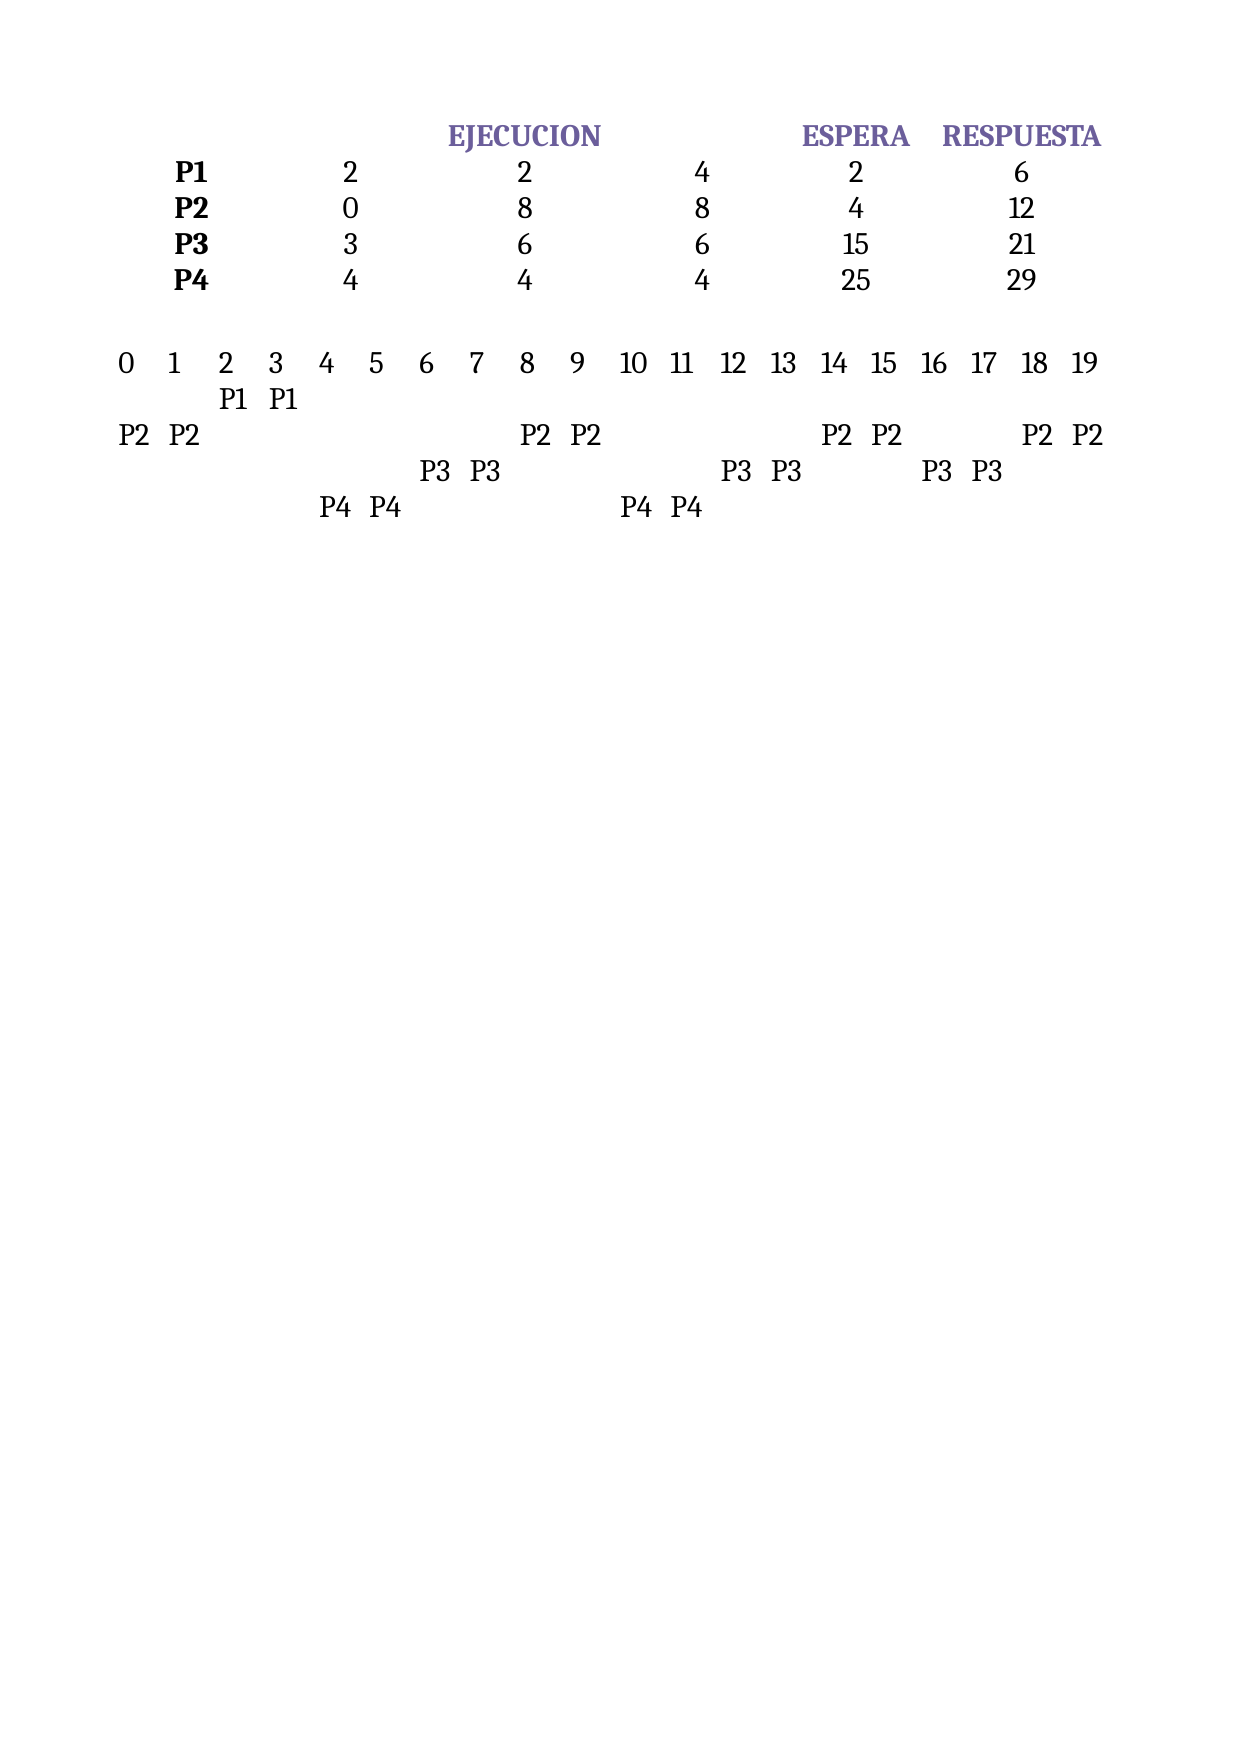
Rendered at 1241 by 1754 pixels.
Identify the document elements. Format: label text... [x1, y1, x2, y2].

table_cell [219, 417, 269, 453]
table_cell [821, 381, 871, 417]
table_cell P3 [971, 453, 1021, 489]
table_cell 6 [921, 154, 1122, 190]
table_header ESPERA [791, 118, 921, 154]
table_cell [720, 489, 771, 525]
table_cell 0 [265, 190, 436, 226]
table_cell 8 [613, 190, 791, 226]
table_cell P3 [720, 453, 771, 489]
table_cell 4 [613, 154, 791, 190]
table_cell [219, 453, 269, 489]
table_cell 2 [791, 154, 921, 190]
table_cell 6 [436, 226, 613, 262]
table_cell [871, 489, 921, 525]
table_header 4 [319, 345, 369, 381]
table_header 18 [1021, 345, 1072, 381]
table_cell [771, 489, 821, 525]
table_cell P2 [871, 417, 921, 453]
table_cell P3 [771, 453, 821, 489]
table_cell [219, 489, 269, 525]
table_header 16 [921, 345, 971, 381]
table_cell P3 [469, 453, 519, 489]
table_cell [871, 381, 921, 417]
table_cell [771, 381, 821, 417]
table_cell [1021, 489, 1072, 525]
table_header [265, 118, 436, 154]
table_cell [1021, 453, 1072, 489]
table_cell [670, 381, 720, 417]
table_cell P2 [570, 417, 620, 453]
table_cell P2 [1072, 417, 1122, 453]
table_cell [419, 489, 469, 525]
table_cell [469, 417, 519, 453]
table_header EJECUCION [436, 118, 613, 154]
table_cell 4 [265, 262, 436, 298]
table_cell [720, 417, 771, 453]
table_cell P4 [620, 489, 670, 525]
table_cell [469, 381, 519, 417]
table_cell P4 [118, 262, 264, 298]
table_cell 6 [613, 226, 791, 262]
table_header 15 [871, 345, 921, 381]
table_cell [971, 417, 1021, 453]
table_cell P2 [118, 417, 168, 453]
table_cell [520, 453, 570, 489]
table_header 3 [269, 345, 319, 381]
table_header [613, 118, 791, 154]
table_header [118, 118, 264, 154]
table_cell [419, 381, 469, 417]
table_cell [971, 489, 1021, 525]
table_cell [871, 453, 921, 489]
table_cell [570, 381, 620, 417]
table_cell [369, 381, 419, 417]
table_cell [118, 489, 168, 525]
table_cell [1072, 381, 1122, 417]
table_cell [168, 453, 218, 489]
table_cell P1 [118, 154, 264, 190]
table_cell P4 [369, 489, 419, 525]
table_header 7 [469, 345, 519, 381]
table_header RESPUESTA [921, 118, 1122, 154]
table_header 12 [720, 345, 771, 381]
table_header 11 [670, 345, 720, 381]
table_cell 29 [921, 262, 1122, 298]
table_cell P2 [520, 417, 570, 453]
table_cell P2 [118, 190, 264, 226]
table_cell 8 [436, 190, 613, 226]
table_cell [1021, 381, 1072, 417]
table_header 14 [821, 345, 871, 381]
table_cell 25 [791, 262, 921, 298]
table_cell P3 [921, 453, 971, 489]
table_cell P3 [118, 226, 264, 262]
table_cell [720, 381, 771, 417]
table_cell [821, 489, 871, 525]
table_cell [520, 381, 570, 417]
table_header 6 [419, 345, 469, 381]
table_cell 2 [265, 154, 436, 190]
table_cell P4 [319, 489, 369, 525]
table_cell [469, 489, 519, 525]
table_cell [419, 417, 469, 453]
table_cell [168, 381, 218, 417]
table_header 1 [168, 345, 218, 381]
table_cell [921, 381, 971, 417]
table_cell 4 [436, 262, 613, 298]
table_cell [570, 489, 620, 525]
table_cell [771, 417, 821, 453]
table_cell [821, 453, 871, 489]
table_header 19 [1072, 345, 1122, 381]
table_cell P2 [1021, 417, 1072, 453]
table_cell [369, 417, 419, 453]
table_cell [319, 453, 369, 489]
table_cell [620, 453, 670, 489]
table_cell [168, 489, 218, 525]
table_cell [620, 381, 670, 417]
table_cell 3 [265, 226, 436, 262]
table_cell [319, 381, 369, 417]
table_cell [971, 381, 1021, 417]
table_cell [269, 417, 319, 453]
table_cell [570, 453, 620, 489]
table_cell P2 [168, 417, 218, 453]
table_cell 4 [613, 262, 791, 298]
table_cell [670, 417, 720, 453]
table_cell [319, 417, 369, 453]
table_cell 21 [921, 226, 1122, 262]
table_header 17 [971, 345, 1021, 381]
table_cell P1 [269, 381, 319, 417]
table_cell P3 [419, 453, 469, 489]
table_cell [369, 453, 419, 489]
table_cell P1 [219, 381, 269, 417]
table_cell [118, 453, 168, 489]
table_cell P2 [821, 417, 871, 453]
table_cell [269, 453, 319, 489]
table_header 0 [118, 345, 168, 381]
table_header 10 [620, 345, 670, 381]
table_cell [921, 489, 971, 525]
table_header 5 [369, 345, 419, 381]
table_cell [520, 489, 570, 525]
table_cell 15 [791, 226, 921, 262]
table_cell P4 [670, 489, 720, 525]
table_cell [1072, 453, 1122, 489]
table_cell [118, 381, 168, 417]
table_cell [1072, 489, 1122, 525]
table_header 9 [570, 345, 620, 381]
table_header 13 [771, 345, 821, 381]
table_cell 4 [791, 190, 921, 226]
table_cell [620, 417, 670, 453]
table_header 8 [520, 345, 570, 381]
table_cell 2 [436, 154, 613, 190]
table_cell [670, 453, 720, 489]
table_cell 12 [921, 190, 1122, 226]
table_cell [921, 417, 971, 453]
table_cell [269, 489, 319, 525]
table_header 2 [219, 345, 269, 381]
